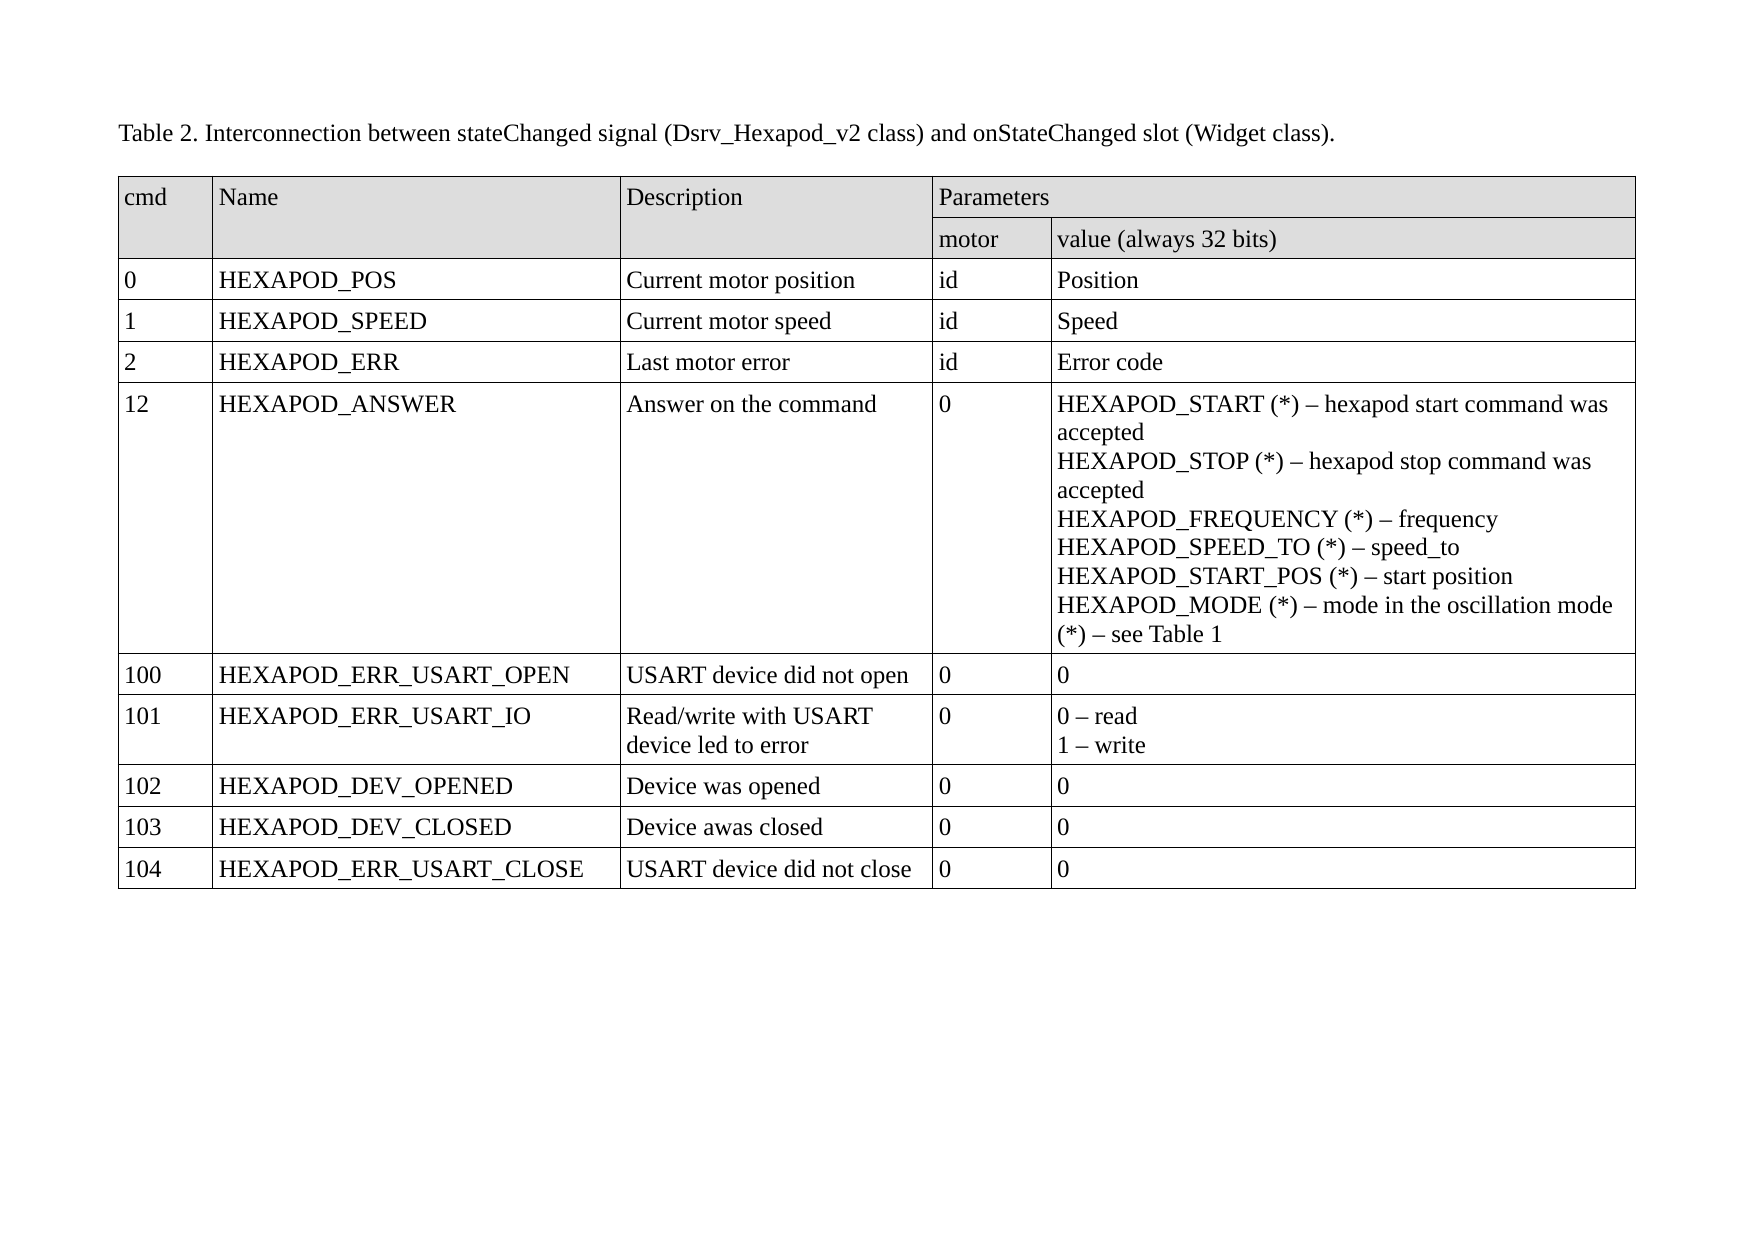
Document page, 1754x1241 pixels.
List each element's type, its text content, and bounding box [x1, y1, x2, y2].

table_cell 0 – read 1 – write [1052, 695, 1635, 764]
table_cell id [933, 300, 1051, 341]
table_cell 0 [1052, 807, 1635, 847]
table_cell USART device did not open [621, 654, 932, 694]
table_cell HEXAPOD_ERR_USART_OPEN [213, 654, 620, 694]
table_cell 102 [119, 765, 212, 806]
table_cell 0 [1052, 848, 1635, 888]
table_cell Error code [1052, 342, 1635, 382]
table_cell 0 [1052, 654, 1635, 694]
table_cell 103 [119, 807, 212, 847]
table_cell HEXAPOD_DEV_OPENED [213, 765, 620, 806]
table_cell 101 [119, 695, 212, 764]
table_cell value (always 32 bits) [1052, 218, 1635, 258]
table_header cmd [119, 177, 212, 258]
table_cell 104 [119, 848, 212, 888]
table_cell USART device did not close [621, 848, 932, 888]
table_cell 0 [933, 765, 1051, 806]
table_header Name [213, 177, 620, 258]
table_cell HEXAPOD_ERR_USART_CLOSE [213, 848, 620, 888]
table_cell 0 [933, 807, 1051, 847]
table_cell Last motor error [621, 342, 932, 382]
table_cell Answer on the command [621, 383, 932, 653]
table_cell 0 [119, 259, 212, 299]
table_cell 0 [933, 695, 1051, 764]
table_cell HEXAPOD_ERR_USART_IO [213, 695, 620, 764]
table_cell 0 [933, 848, 1051, 888]
table_cell Device was opened [621, 765, 932, 806]
table_cell id [933, 259, 1051, 299]
table_cell 0 [1052, 765, 1635, 806]
table_header Parameters [933, 177, 1635, 217]
table_cell 2 [119, 342, 212, 382]
table_cell 0 [933, 383, 1051, 653]
table_cell motor [933, 218, 1051, 258]
table_cell 1 [119, 300, 212, 341]
table_cell 100 [119, 654, 212, 694]
text Table 2. Interconnection between stateChanged signal (Dsrv_Hexapod_v2 class) and onStateChanged slot (Widget class). [118, 118, 1636, 147]
table_header Description [621, 177, 932, 258]
table_cell id [933, 342, 1051, 382]
table_cell HEXAPOD_START (*) – hexapod start command was accepted HEXAPOD_STOP (*) – hexapod stop command was accepted HEXAPOD_FREQUENCY (*) – frequency HEXAPOD_SPEED_TO (*) – speed_to HEXAPOD_START_POS (*) – start position HEXAPOD_MODE (*) – mode in the oscillation mode (*) – see Table 1 [1052, 383, 1635, 653]
table_cell Device awas closed [621, 807, 932, 847]
table_cell HEXAPOD_POS [213, 259, 620, 299]
table_cell HEXAPOD_SPEED [213, 300, 620, 341]
table_cell 12 [119, 383, 212, 653]
table_cell Read/write with USART device led to error [621, 695, 932, 764]
table_cell Current motor position [621, 259, 932, 299]
table_cell Current motor speed [621, 300, 932, 341]
table_cell 0 [933, 654, 1051, 694]
table_cell HEXAPOD_ANSWER [213, 383, 620, 653]
table_cell HEXAPOD_ERR [213, 342, 620, 382]
table_cell Speed [1052, 300, 1635, 341]
table_cell HEXAPOD_DEV_CLOSED [213, 807, 620, 847]
table_cell Position [1052, 259, 1635, 299]
